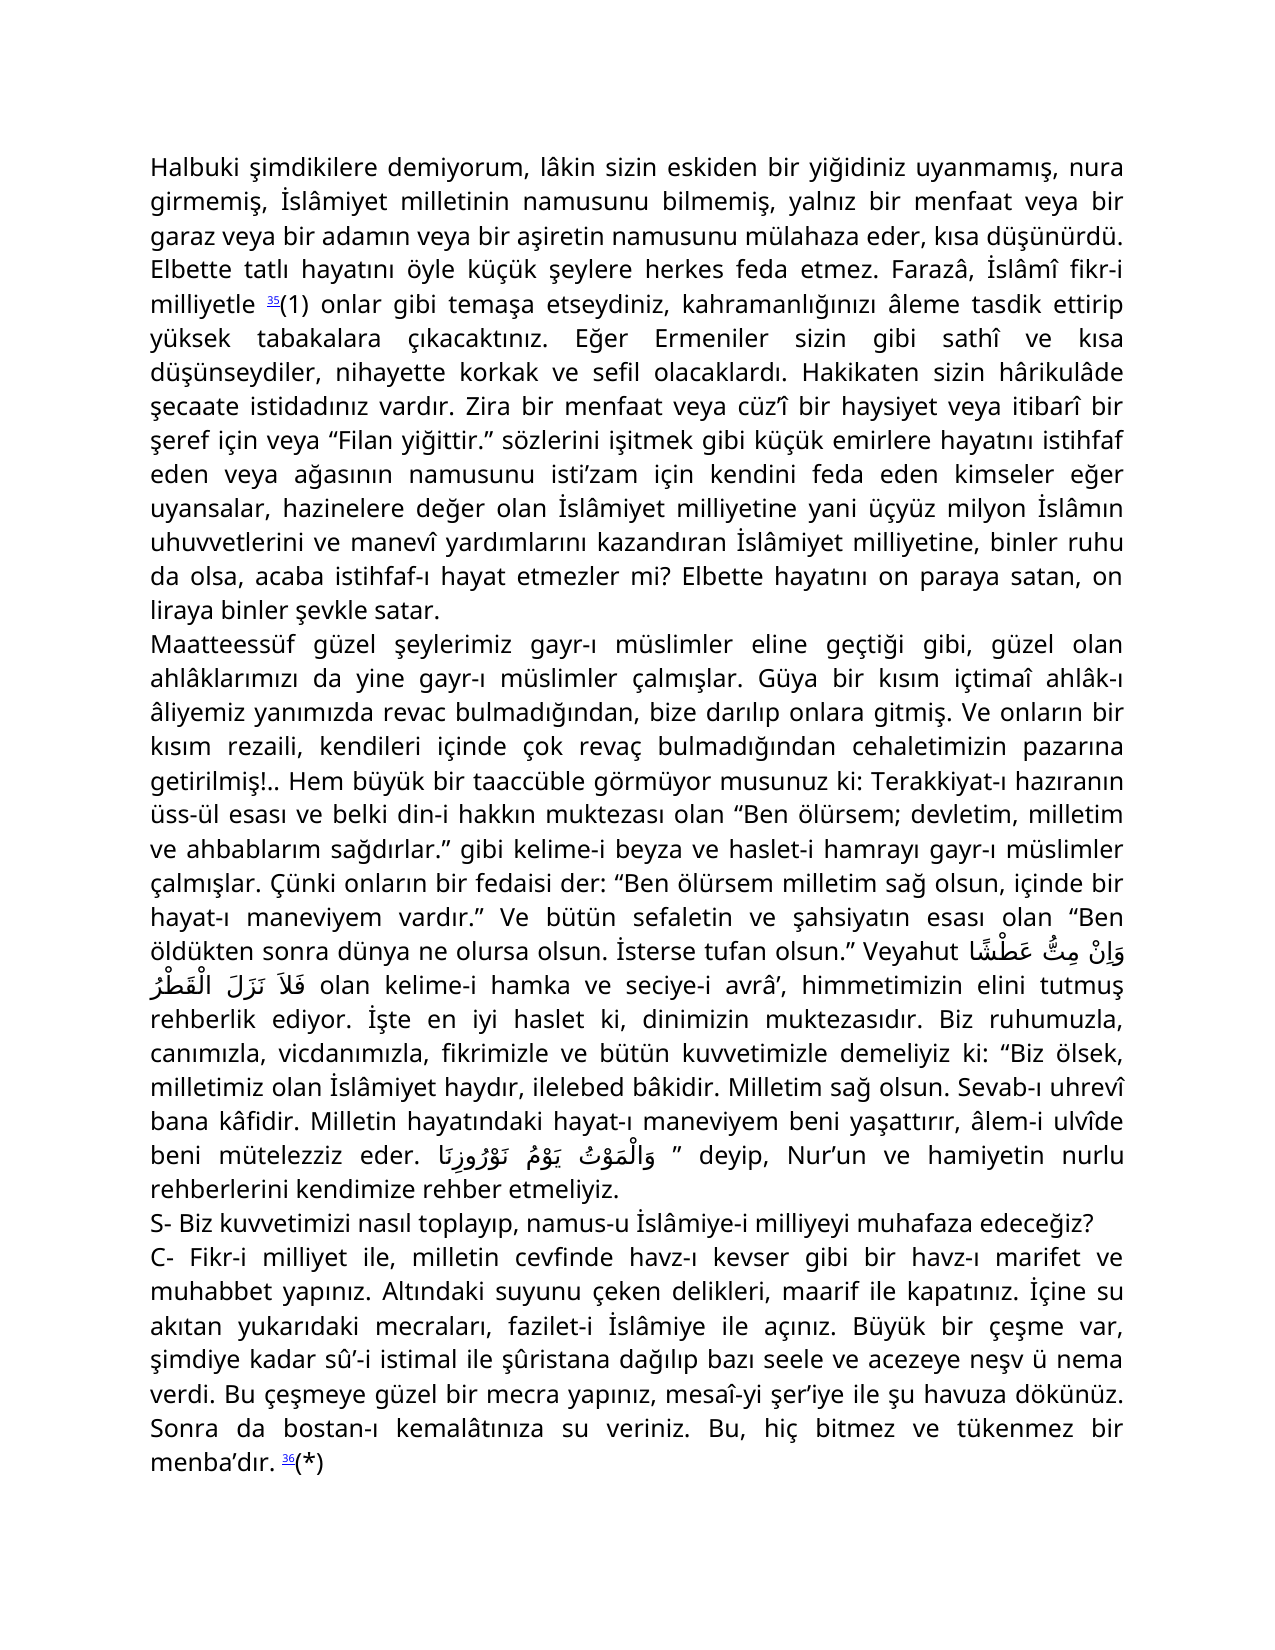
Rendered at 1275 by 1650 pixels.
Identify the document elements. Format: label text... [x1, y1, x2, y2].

text Maatteessüf güzel şeylerimiz gayr-ı müslimler eline geçtiği gibi, güzel olan ahlâklarımızı da yine gayr-ı müslimler çalmışlar. Güya bir kısım içtimaî ahlâk-ı âliyemiz yanımızda revac bulmadığından, bize darılıp onlara gitmiş. Ve onların bir kısım rezaili, kendileri içinde çok revaç bulmadığından cehaletimizin pazarına getirilmiş!.. Hem büyük bir taaccüble görmüyor musunuz ki: Terakkiyat-ı hazıranın üss-ül esası ve belki din-i hakkın muktezası olan “Ben ölürsem; devletim, milletim ve ahbablarım sağdırlar.” gibi kelime-i beyza ve haslet-i hamrayı gayr-ı müslimler çalmışlar. Çünki onların bir fedaisi der: “Ben ölürsem milletim sağ olsun, içinde bir hayat-ı maneviyem vardır.” Ve bütün sefaletin ve şahsiyatın esası olan “Ben öldükten sonra dünya ne olursa olsun. İsterse tufan olsun.” Veyahut وَاِنْ مِتُّ عَطْشًا فَلاَ نَزَلَ الْقَطْرُ olan kelime-i hamka ve seciye-i avrâ’, himmetimizin elini tutmuş rehberlik ediyor. İşte en iyi haslet ki, dinimizin muktezasıdır. Biz ruhumuzla, canımızla, vicdanımızla, fikrimizle ve bütün kuvvetimizle demeliyiz ki: “Biz ölsek, milletimiz olan İslâmiyet haydır, ilelebed bâkidir. Milletim sağ olsun. Sevab-ı uhrevî bana kâfidir. Milletin hayatındaki hayat-ı maneviyem beni yaşattırır, âlem-i ulvîde beni mütelezziz eder. وَالْمَوْتُ يَوْمُ نَوْرُوزِنَا ” deyip, Nur’un ve hamiyetin nurlu rehberlerini kendimize rehber etmeliyiz. [150, 627, 1125, 1206]
text Halbuki şimdikilere demiyorum, lâkin sizin eskiden bir yiğidiniz uyanmamış, nura girmemiş, İslâmiyet milletinin namusunu bilmemiş, yalnız bir menfaat veya bir garaz veya bir adamın veya bir aşiretin namusunu mülahaza eder, kısa düşünürdü. Elbette tatlı hayatını öyle küçük şeylere herkes feda etmez. Farazâ, İslâmî fikr-i milliyetle 35(1) onlar gibi temaşa etseydiniz, kahramanlığınızı âleme tasdik ettirip yüksek tabakalara çıkacaktınız. Eğer Ermeniler sizin gibi sathî ve kısa düşünseydiler, nihayette korkak ve sefil olacaklardı. Hakikaten sizin hârikulâde şecaate istidadınız vardır. Zira bir menfaat veya cüz’î bir haysiyet veya itibarî bir şeref için veya “Filan yiğittir.” sözlerini işitmek gibi küçük emirlere hayatını istihfaf eden veya ağasının namusunu isti’zam için kendini feda eden kimseler eğer uyansalar, hazinelere değer olan İslâmiyet milliyetine yani üçyüz milyon İslâmın uhuvvetlerini ve manevî yardımlarını kazandıran İslâmiyet milliyetine, binler ruhu da olsa, acaba istihfaf-ı hayat etmezler mi? Elbette hayatını on paraya satan, on liraya binler şevkle satar. [150, 150, 1125, 627]
text S- Biz kuvvetimizi nasıl toplayıp, namus-u İslâmiye-i milliyeyi muhafaza edeceğiz? [150, 1206, 1125, 1240]
text C- Fikr-i milliyet ile, milletin cevfinde havz-ı kevser gibi bir havz-ı marifet ve muhabbet yapınız. Altındaki suyunu çeken delikleri, maarif ile kapatınız. İçine su akıtan yukarıdaki mecraları, fazilet-i İslâmiye ile açınız. Büyük bir çeşme var, şimdiye kadar sû’-i istimal ile şûristana dağılıp bazı seele ve acezeye neşv ü nema verdi. Bu çeşmeye güzel bir mecra yapınız, mesaî-yi şer’iye ile şu havuza dökünüz. Sonra da bostan-ı kemalâtınıza su veriniz. Bu, hiç bitmez ve tükenmez bir menba’dır. 36(*) [150, 1240, 1125, 1478]
